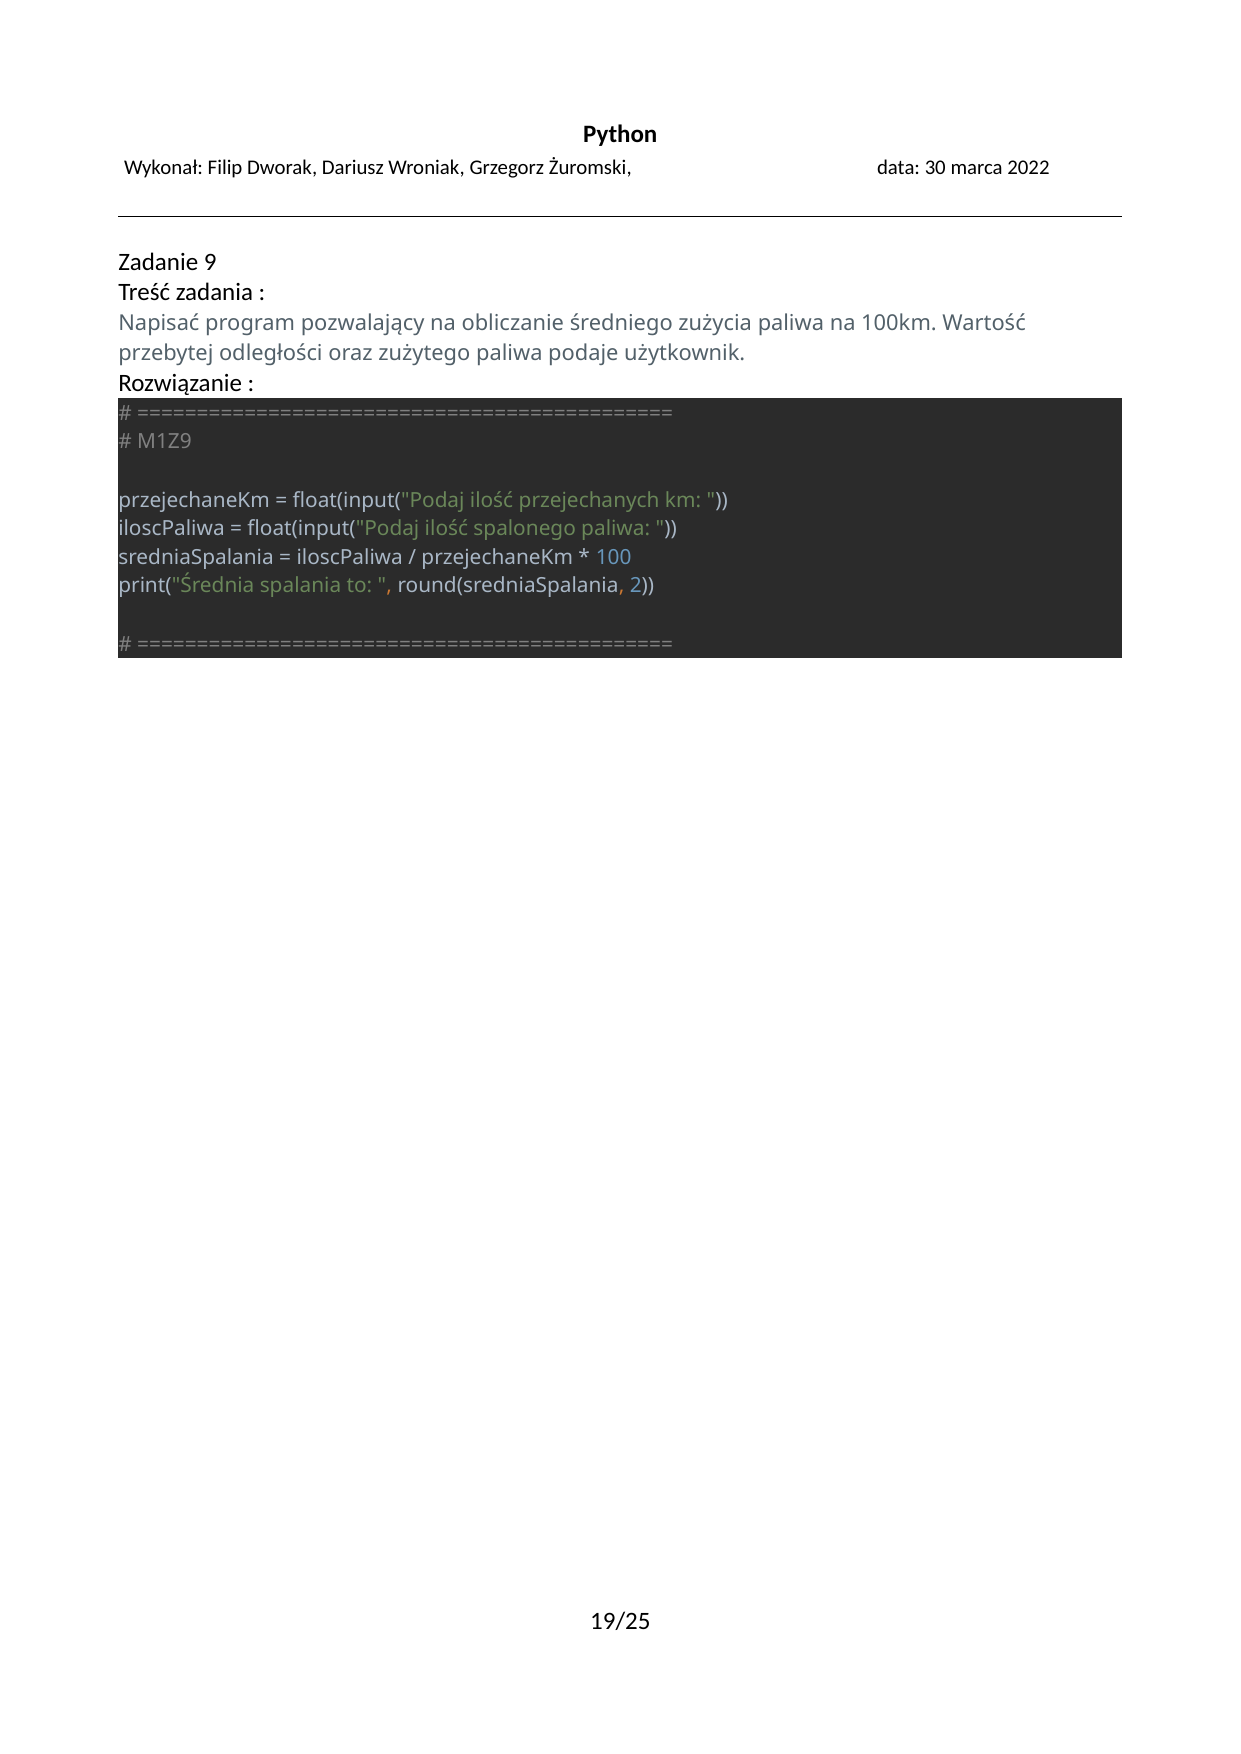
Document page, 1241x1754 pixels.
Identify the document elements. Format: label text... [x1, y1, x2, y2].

text Rozwiązanie : [118, 367, 1122, 398]
text Napisać program pozwalający na obliczanie średniego zużycia paliwa na 100km. Wartość przebytej odległości oraz zużytego paliwa podaje użytkownik. [118, 307, 1122, 367]
text Zadanie 9 [118, 246, 1122, 276]
text Treść zadania : [118, 276, 1122, 307]
text # ============================================= # M1Z9 przejechaneKm = float(input("Podaj ilość przejechanych km: ")) iloscPaliwa = float(input("Podaj ilość spalonego paliwa: ")) sredniaSpalania = iloscPaliwa / przejechaneKm * 100 print("Średnia spalania to: ", round(sredniaSpalania, 2)) # ============================================= [118, 398, 1122, 658]
